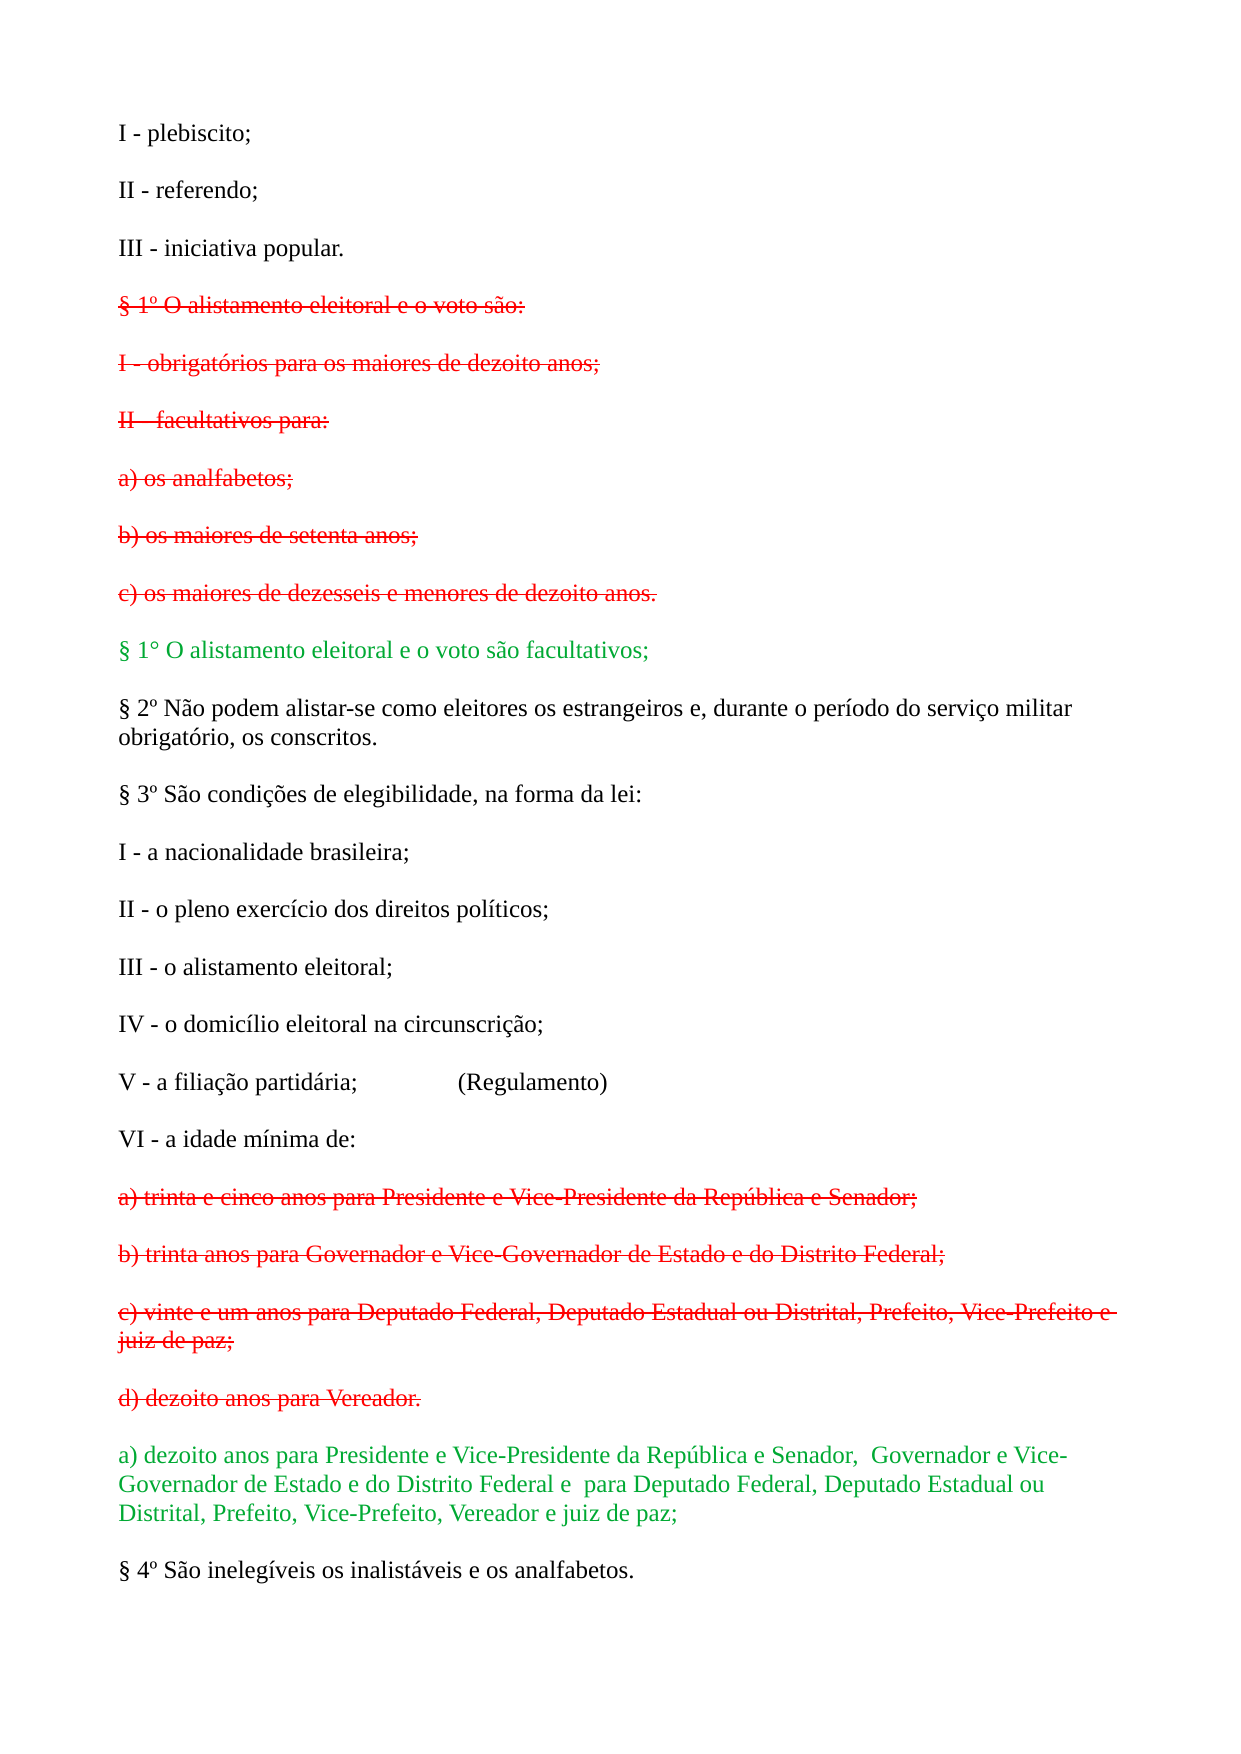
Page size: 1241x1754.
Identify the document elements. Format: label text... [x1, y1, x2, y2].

text I - plebiscito; [118, 118, 1122, 147]
text I - obrigatórios para os maiores de dezoito anos; [118, 348, 1122, 377]
text V - a filiação partidária; (Regulamento) [118, 1067, 1122, 1096]
text a) dezoito anos para Presidente e Vice-Presidente da República e Senador, Governador e Vice-Governador de Estado e do Distrito Federal e para Deputado Federal, Deputado Estadual ou Distrital, Prefeito, Vice-Prefeito, Vereador e juiz de paz; [118, 1441, 1122, 1527]
text § 1º O alistamento eleitoral e o voto são: [118, 291, 1122, 319]
text II - o pleno exercício dos direitos políticos; [118, 894, 1122, 923]
text a) os analfabetos; [118, 463, 1122, 492]
text a) trinta e cinco anos para Presidente e Vice-Presidente da República e Senador; [118, 1182, 1122, 1211]
text IV - o domicílio eleitoral na circunscrição; [118, 1009, 1122, 1038]
text b) trinta anos para Governador e Vice-Governador de Estado e do Distrito Federal; [118, 1239, 1122, 1268]
text c) os maiores de dezesseis e menores de dezoito anos. [118, 578, 1122, 607]
text VI - a idade mínima de: [118, 1124, 1122, 1153]
text § 1° O alistamento eleitoral e o voto são facultativos; [118, 636, 1122, 664]
text § 3º São condições de elegibilidade, na forma da lei: [118, 779, 1122, 808]
text d) dezoito anos para Vereador. [118, 1383, 1122, 1412]
text I - a nacionalidade brasileira; [118, 837, 1122, 866]
text III - iniciativa popular. [118, 233, 1122, 262]
text II - referendo; [118, 176, 1122, 204]
text III - o alistamento eleitoral; [118, 952, 1122, 981]
text § 2º Não podem alistar-se como eleitores os estrangeiros e, durante o período do serviço militar obrigatório, os conscritos. [118, 693, 1122, 751]
text b) os maiores de setenta anos; [118, 521, 1122, 549]
text II - facultativos para: [118, 406, 1122, 434]
text c) vinte e um anos para Deputado Federal, Deputado Estadual ou Distrital, Prefeito, Vice-Prefeito e juiz de paz; [118, 1297, 1122, 1354]
text § 4º São inelegíveis os inalistáveis e os analfabetos. [118, 1556, 1122, 1584]
